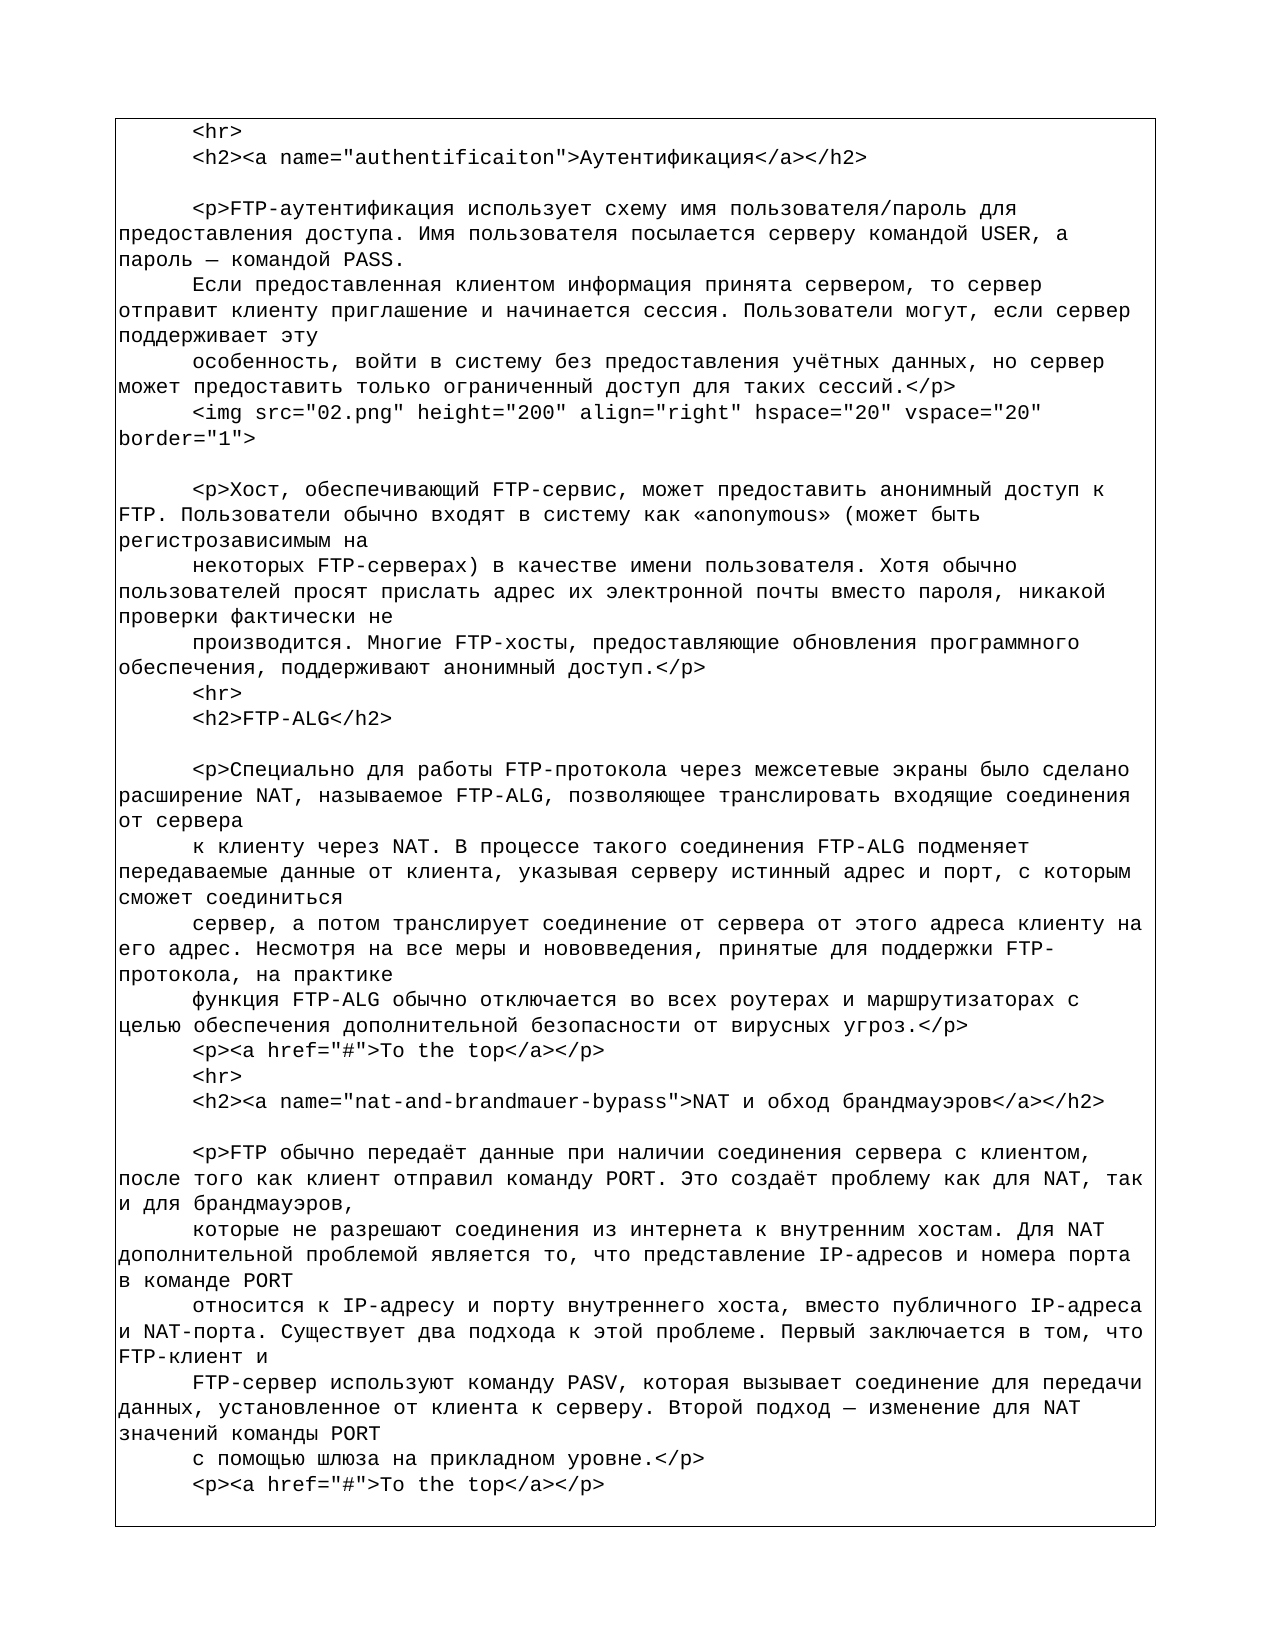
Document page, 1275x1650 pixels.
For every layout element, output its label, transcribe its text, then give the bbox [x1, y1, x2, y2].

text Если предоставленная клиентом информация принята сервером, то сервер отправит клиенту приглашение и начинается сессия. Пользователи могут, если сервер поддерживает эту [116, 271, 1155, 348]
text <p>Хост, обеспечивающий FTP-сервис, может предоставить анонимный доступ к FTP. Пользователи обычно входят в систему как «anonymous» (может быть регистрозависимым на [116, 476, 1155, 552]
text <p>FTP обычно передаёт данные при наличии соединения сервера с клиентом, после того как клиент отправил команду PORT. Это создаёт проблему как для NAT, так и для брандмауэров, [116, 1139, 1155, 1216]
text особенность, войти в систему без предоставления учётных данных, но сервер может предоставить только ограниченный доступ для таких сессий.</p> [116, 348, 1155, 399]
text с помощью шлюза на прикладном уровне.</p> [116, 1445, 1155, 1471]
text к клиенту через NAT. В процессе такого соединения FTP-ALG подменяет передаваемые данные от клиента, указывая серверу истинный адрес и порт, с которым сможет соединиться [116, 833, 1155, 909]
text некоторых FTP-серверах) в качестве имени пользователя. Хотя обычно пользователей просят прислать адрес их электронной почты вместо пароля, никакой проверки фактически не [116, 552, 1155, 629]
text функция FTP-ALG обычно отключается во всех роутерах и маршрутизаторах с целью обеспечения дополнительной безопасности от вирусных угроз.</p> [116, 986, 1155, 1037]
text <p><a href="#">To the top</a></p> [116, 1471, 1155, 1498]
text <p><a href="#">To the top</a></p> [116, 1037, 1155, 1062]
text <hr> [116, 680, 1155, 705]
text <hr> [116, 119, 1155, 144]
text которые не разрешают соединения из интернета к внутренним хостам. Для NAT дополнительной проблемой является то, что представление IP-адресов и номера порта в команде PORT [116, 1216, 1155, 1292]
text <h2><a name="nat-and-brandmauer-bypass">NAT и обход брандмауэров</a></h2> [116, 1088, 1155, 1115]
text относится к IP-адресу и порту внутреннего хоста, вместо публичного IP-адреса и NAT-порта. Существует два подхода к этой проблеме. Первый заключается в том, что FTP-клиент и [116, 1292, 1155, 1369]
text <hr> [116, 1062, 1155, 1088]
text <h2>FTP-ALG</h2> [116, 705, 1155, 732]
text <p>Специально для работы FTP-протокола через межсетевые экраны было сделано расширение NAT, называемое FTP-ALG, позволяющее транслировать входящие соединения от сервера [116, 756, 1155, 833]
text <img src="02.png" height="200" align="right" hspace="20" vspace="20" border="1"> [116, 399, 1155, 451]
text <h2><a name="authentificaiton">Аутентификация</a></h2> [116, 144, 1155, 171]
text производится. Многие FTP-хосты, предоставляющие обновления программного обеспечения, поддерживают анонимный доступ.</p> [116, 629, 1155, 680]
text <p>FTP-аутентификация использует схему имя пользователя/пароль для предоставления доступа. Имя пользователя посылается серверу командой USER, а пароль — командой PASS. [116, 195, 1155, 271]
text сервер, а потом транслирует соединение от сервера от этого адреса клиенту на его адрес. Несмотря на все меры и нововведения, принятые для поддержки FTP-протокола, на практике [116, 909, 1155, 986]
text FTP-сервер используют команду PASV, которая вызывает соединение для передачи данных, установленное от клиента к серверу. Второй подход — изменение для NAT значений команды PORT [116, 1369, 1155, 1445]
